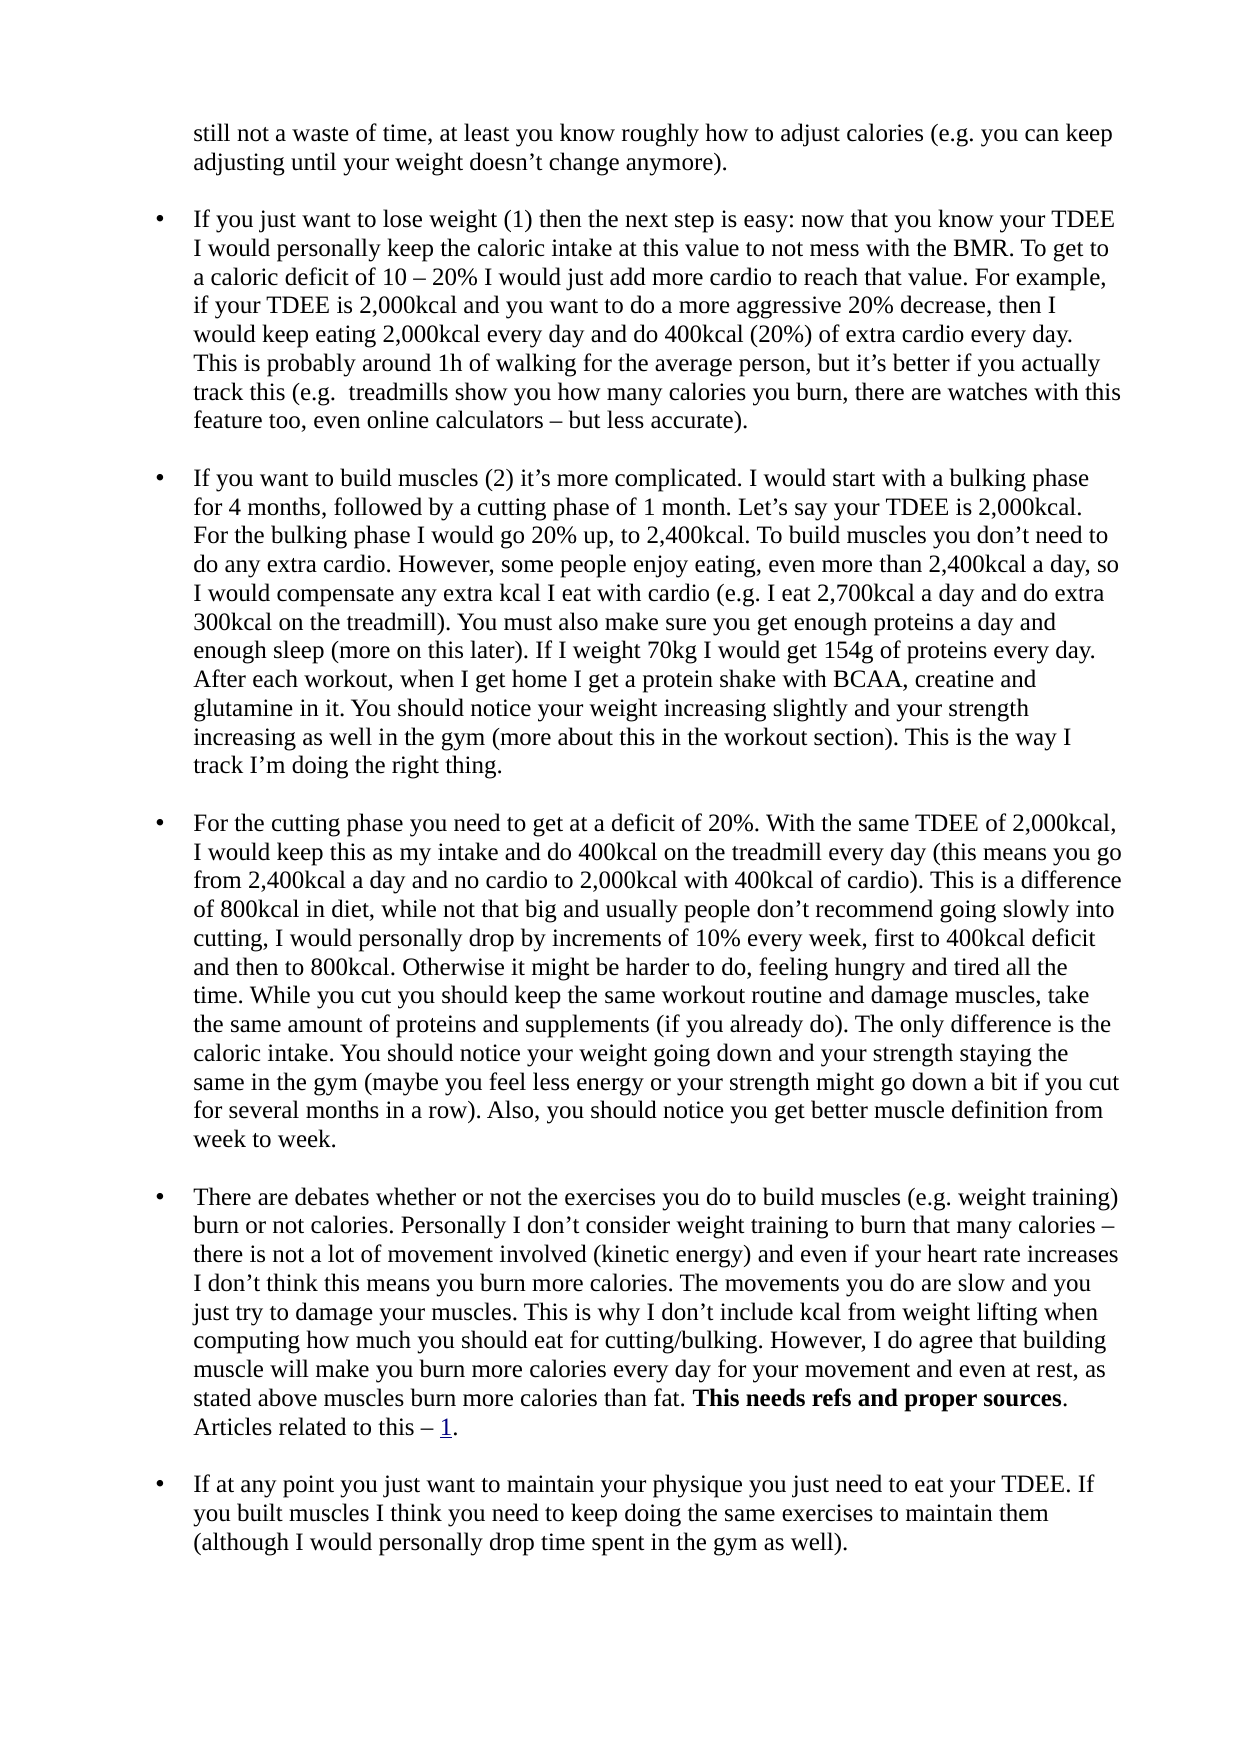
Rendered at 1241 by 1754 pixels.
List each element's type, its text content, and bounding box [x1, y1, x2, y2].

list For the cutting phase you need to get at a deficit of 20%. With the same TDEE of 2,000kcal, I would keep this as my intake and do 400kcal on the treadmill every day (this means you go from 2,400kcal a day and no cardio to 2,000kcal with 400kcal of cardio). This is a difference of 800kcal in diet, while not that big and usually people don’t recommend going slowly into cutting, I would personally drop by increments of 10% every week, first to 400kcal deficit and then to 800kcal. Otherwise it might be harder to do, feeling hungry and tired all the time. While you cut you should keep the same workout routine and damage muscles, take the same amount of proteins and supplements (if you already do). The only difference is the caloric intake. You should notice your weight going down and your strength staying the same in the gym (maybe you feel less energy or your strength might go down a bit if you cut for several months in a row). Also, you should notice you get better muscle definition from week to week. [156, 808, 1122, 1153]
list If you want to build muscles (2) it’s more complicated. I would start with a bulking phase for 4 months, followed by a cutting phase of 1 month. Let’s say your TDEE is 2,000kcal. For the bulking phase I would go 20% up, to 2,400kcal. To build muscles you don’t need to do any extra cardio. However, some people enjoy eating, even more than 2,400kcal a day, so I would compensate any extra kcal I eat with cardio (e.g. I eat 2,700kcal a day and do extra 300kcal on the treadmill). You must also make sure you get enough proteins a day and enough sleep (more on this later). If I weight 70kg I would get 154g of proteins every day. After each workout, when I get home I get a protein shake with BCAA, creatine and glutamine in it. You should notice your weight increasing slightly and your strength increasing as well in the gym (more about this in the workout section). This is the way I track I’m doing the right thing. [156, 463, 1122, 779]
list still not a waste of time, at least you know roughly how to adjust calories (e.g. you can keep adjusting until your weight doesn’t change anymore). [156, 118, 1122, 176]
list If at any point you just want to maintain your physique you just need to eat your TDEE. If you built muscles I think you need to keep doing the same exercises to maintain them (although I would personally drop time spent in the gym as well). [156, 1469, 1122, 1556]
list There are debates whether or not the exercises you do to build muscles (e.g. weight training) burn or not calories. Personally I don’t consider weight training to burn that many calories – there is not a lot of movement involved (kinetic energy) and even if your heart rate increases I don’t think this means you burn more calories. The movements you do are slow and you just try to damage your muscles. This is why I don’t include kcal from weight lifting when computing how much you should eat for cutting/bulking. However, I do agree that building muscle will make you burn more calories every day for your movement and even at rest, as stated above muscles burn more calories than fat. This needs refs and proper sources. Articles related to this – 1. [156, 1182, 1122, 1441]
list If you just want to lose weight (1) then the next step is easy: now that you know your TDEE I would personally keep the caloric intake at this value to not mess with the BMR. To get to a caloric deficit of 10 – 20% I would just add more cardio to reach that value. For example, if your TDEE is 2,000kcal and you want to do a more aggressive 20% decrease, then I would keep eating 2,000kcal every day and do 400kcal (20%) of extra cardio every day. This is probably around 1h of walking for the average person, but it’s better if you actually track this (e.g. treadmills show you how many calories you burn, there are watches with this feature too, even online calculators – but less accurate). [156, 204, 1122, 434]
